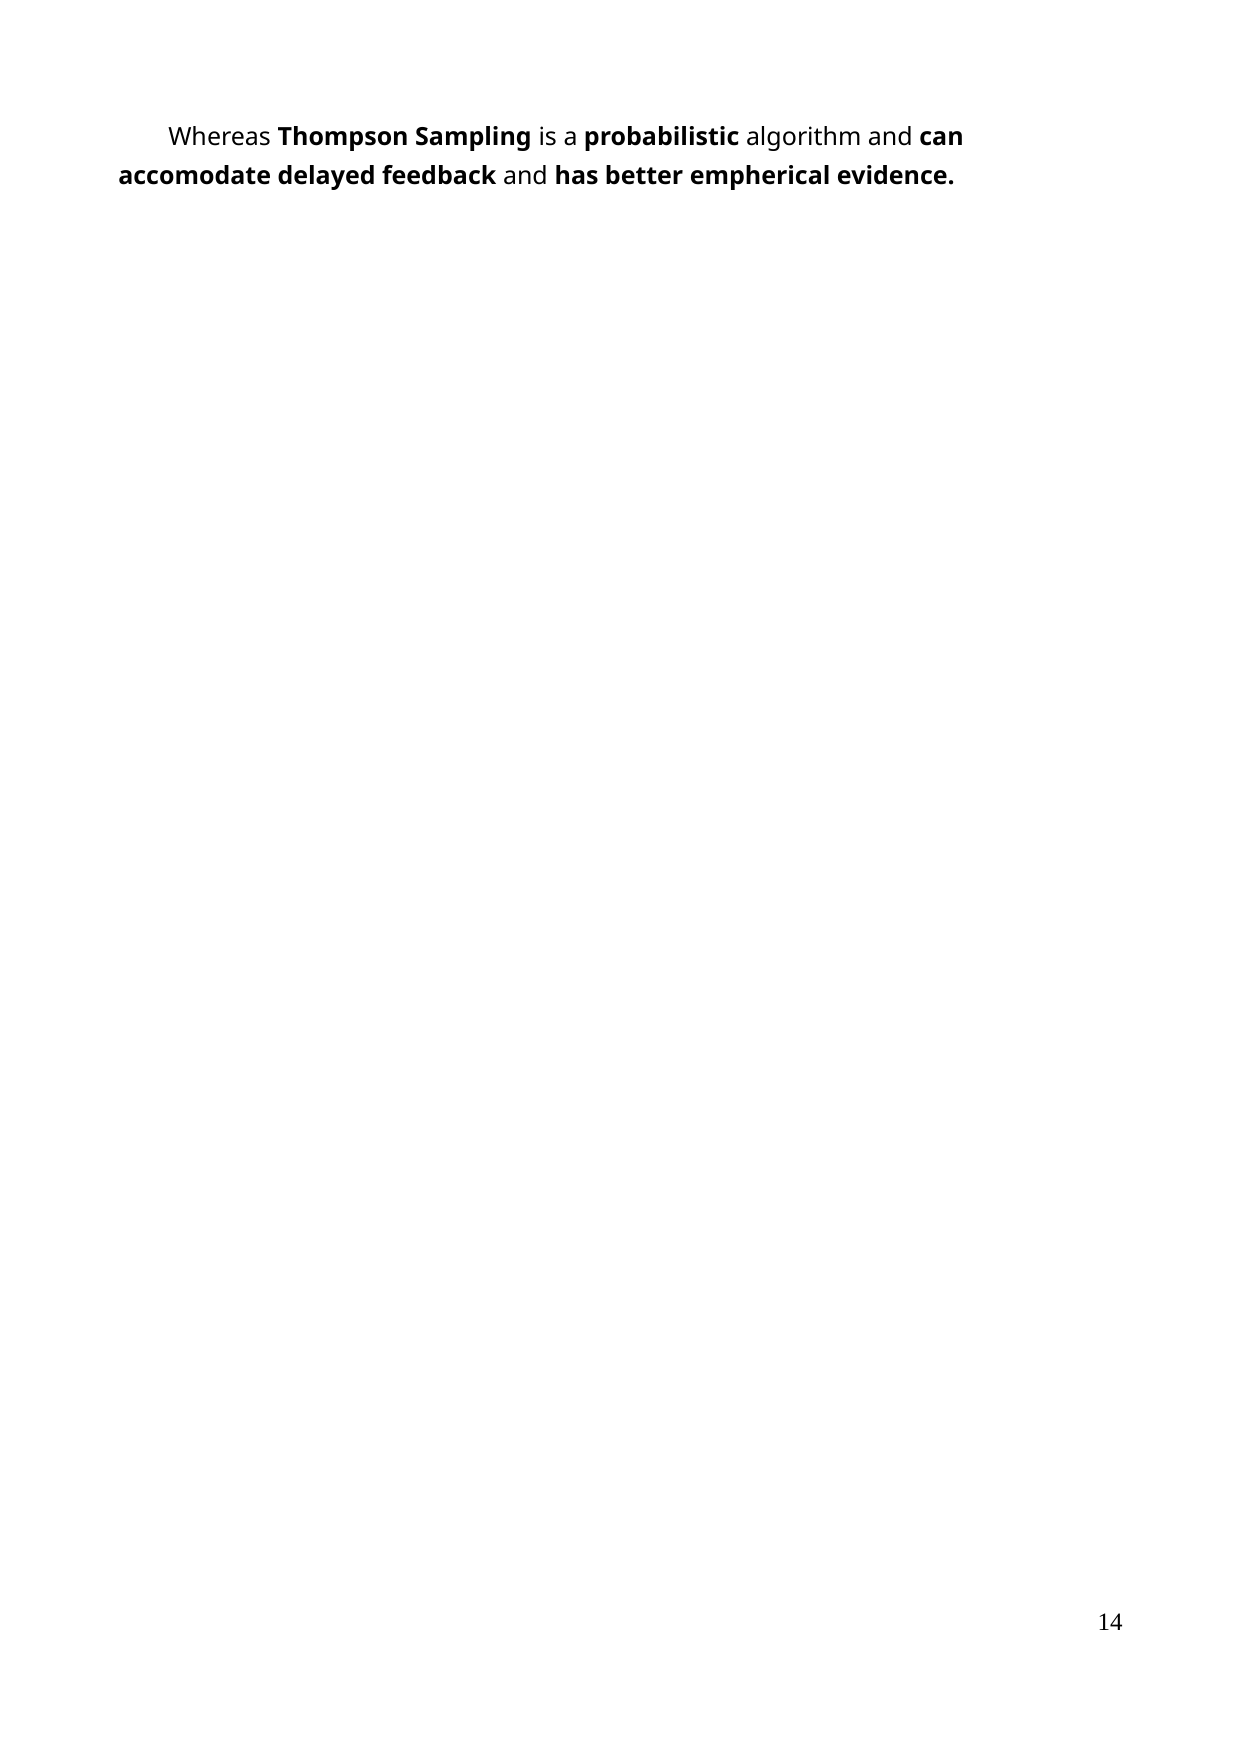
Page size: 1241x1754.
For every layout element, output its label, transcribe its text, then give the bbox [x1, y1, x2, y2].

text Whereas Thompson Sampling is a probabilistic algorithm and can accomodate delayed feedback and has better empherical evidence. [118, 118, 1122, 191]
